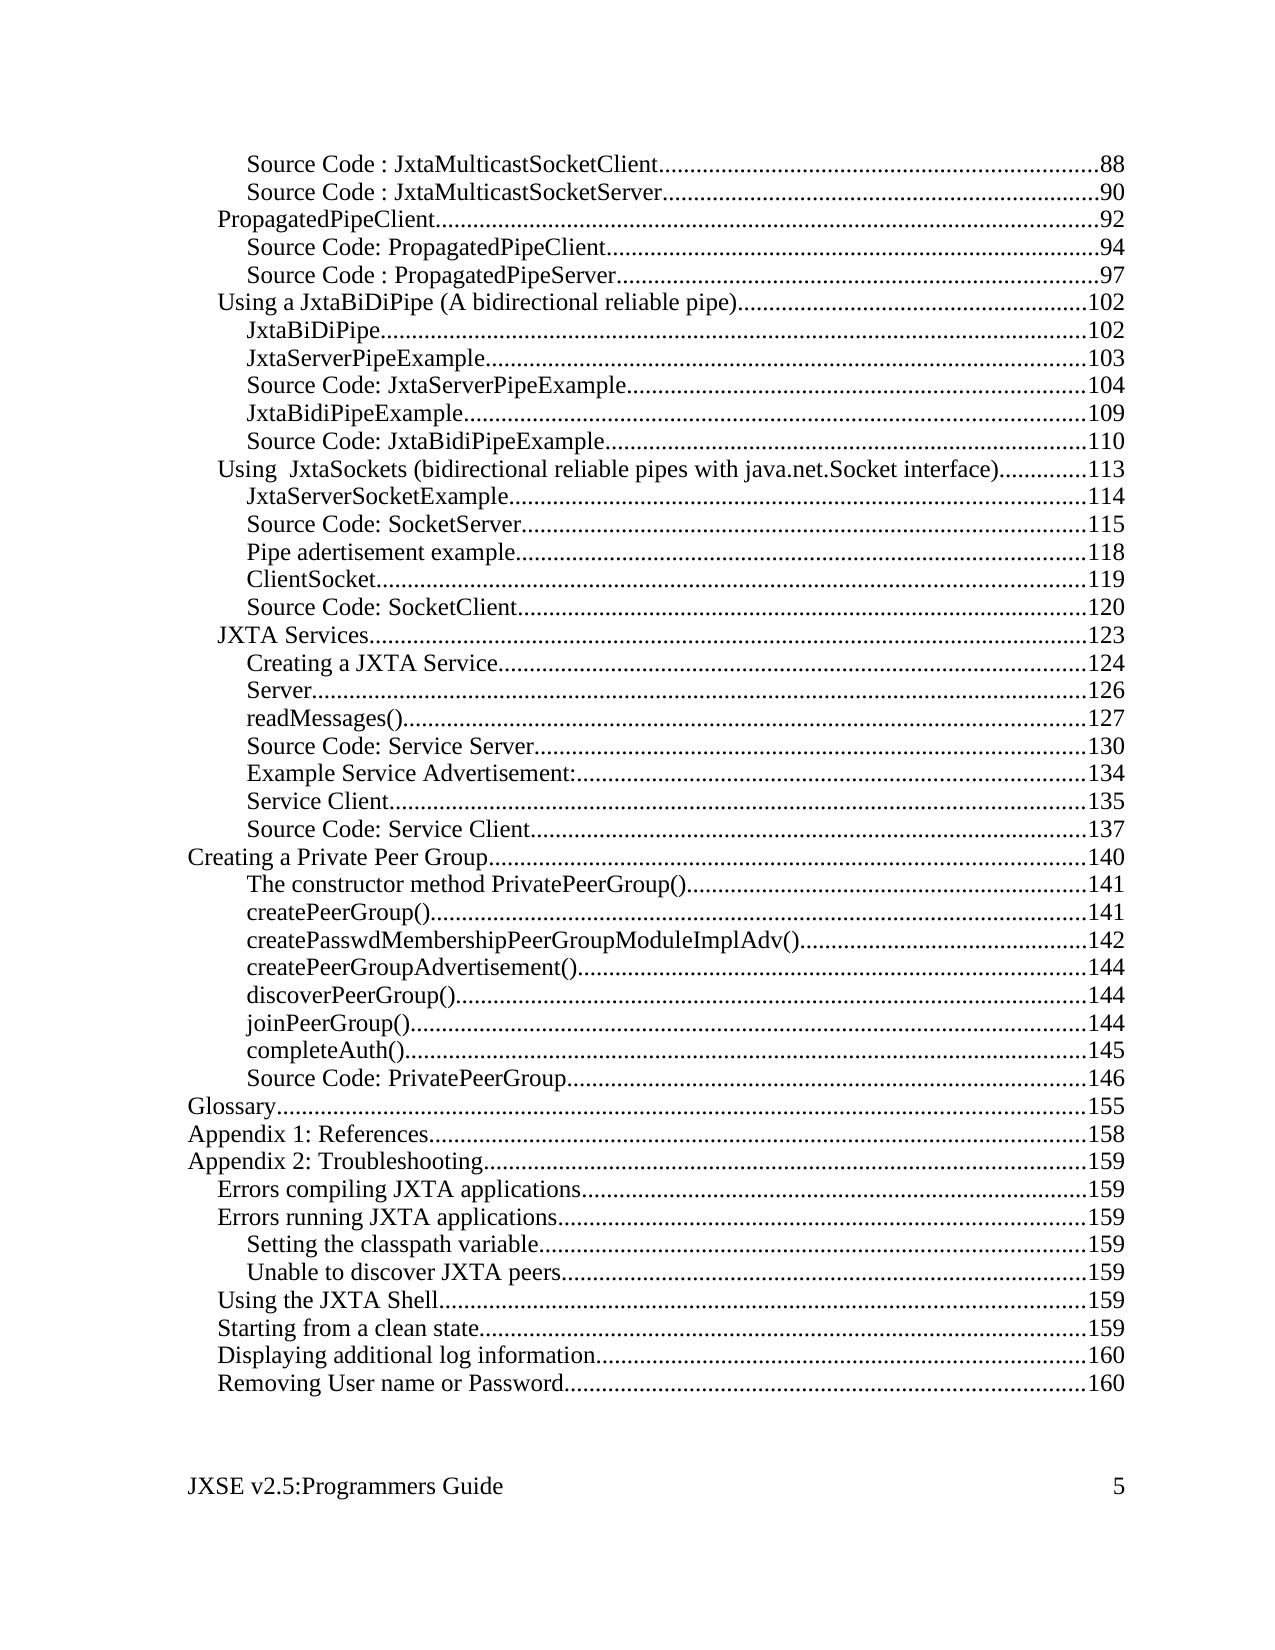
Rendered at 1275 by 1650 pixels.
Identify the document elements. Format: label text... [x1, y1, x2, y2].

text Source Code: Service Server 130 [246, 732, 1125, 759]
text discoverPeerGroup() 144 [246, 981, 1125, 1009]
text Source Code : JxtaMulticastSocketClient 88 [246, 150, 1125, 178]
text Source Code: Service Client 137 [246, 815, 1125, 843]
text Glossary 155 [187, 1092, 1125, 1120]
text Source Code : PropagatedPipeServer 97 [246, 261, 1125, 288]
text Pipe adertisement example 118 [246, 538, 1125, 566]
text JXTA Services 123 [217, 621, 1125, 649]
text joinPeerGroup() 144 [246, 1009, 1125, 1037]
text Setting the classpath variable 159 [246, 1231, 1125, 1258]
text Service Client 135 [246, 787, 1125, 815]
text JxtaServerSocketExample 114 [246, 482, 1125, 510]
text Source Code: SocketClient 120 [246, 593, 1125, 621]
text JxtaBidiPipeExample 109 [246, 399, 1125, 427]
text createPasswdMembershipPeerGroupModuleImplAdv() 142 [246, 926, 1125, 953]
text createPeerGroup() 141 [246, 898, 1125, 926]
text Starting from a clean state 159 [217, 1314, 1125, 1341]
text Source Code : JxtaMulticastSocketServer 90 [246, 178, 1125, 205]
text Source Code: JxtaBidiPipeExample 110 [246, 427, 1125, 455]
text Source Code: SocketServer 115 [246, 510, 1125, 538]
text Source Code: PropagatedPipeClient 94 [246, 233, 1125, 261]
text Unable to discover JXTA peers 159 [246, 1258, 1125, 1286]
text The constructor method PrivatePeerGroup() 141 [246, 870, 1125, 898]
text Example Service Advertisement: 134 [246, 759, 1125, 787]
text readMessages() 127 [246, 704, 1125, 732]
text PropagatedPipeClient 92 [217, 205, 1125, 233]
text Source Code: PrivatePeerGroup 146 [246, 1064, 1125, 1092]
text Using JxtaSockets (bidirectional reliable pipes with java.net.Socket interface) 113 [217, 455, 1125, 482]
text createPeerGroupAdvertisement() 144 [246, 953, 1125, 981]
text Errors running JXTA applications 159 [217, 1203, 1125, 1231]
text JxtaBiDiPipe 102 [246, 316, 1125, 344]
text Displaying additional log information 160 [217, 1341, 1125, 1369]
text Appendix 2: Troubleshooting 159 [187, 1147, 1125, 1175]
text Creating a JXTA Service 124 [246, 649, 1125, 676]
text Errors compiling JXTA applications 159 [217, 1175, 1125, 1203]
text Creating a Private Peer Group 140 [187, 843, 1125, 870]
text Using a JxtaBiDiPipe (A bidirectional reliable pipe) 102 [217, 288, 1125, 316]
text Source Code: JxtaServerPipeExample 104 [246, 372, 1125, 399]
text completeAuth() 145 [246, 1037, 1125, 1064]
text Appendix 1: References 158 [187, 1120, 1125, 1147]
text ClientSocket 119 [246, 566, 1125, 593]
text Using the JXTA Shell 159 [217, 1286, 1125, 1314]
text Removing User name or Password 160 [217, 1369, 1125, 1397]
text Server 126 [246, 676, 1125, 704]
text JxtaServerPipeExample 103 [246, 344, 1125, 372]
